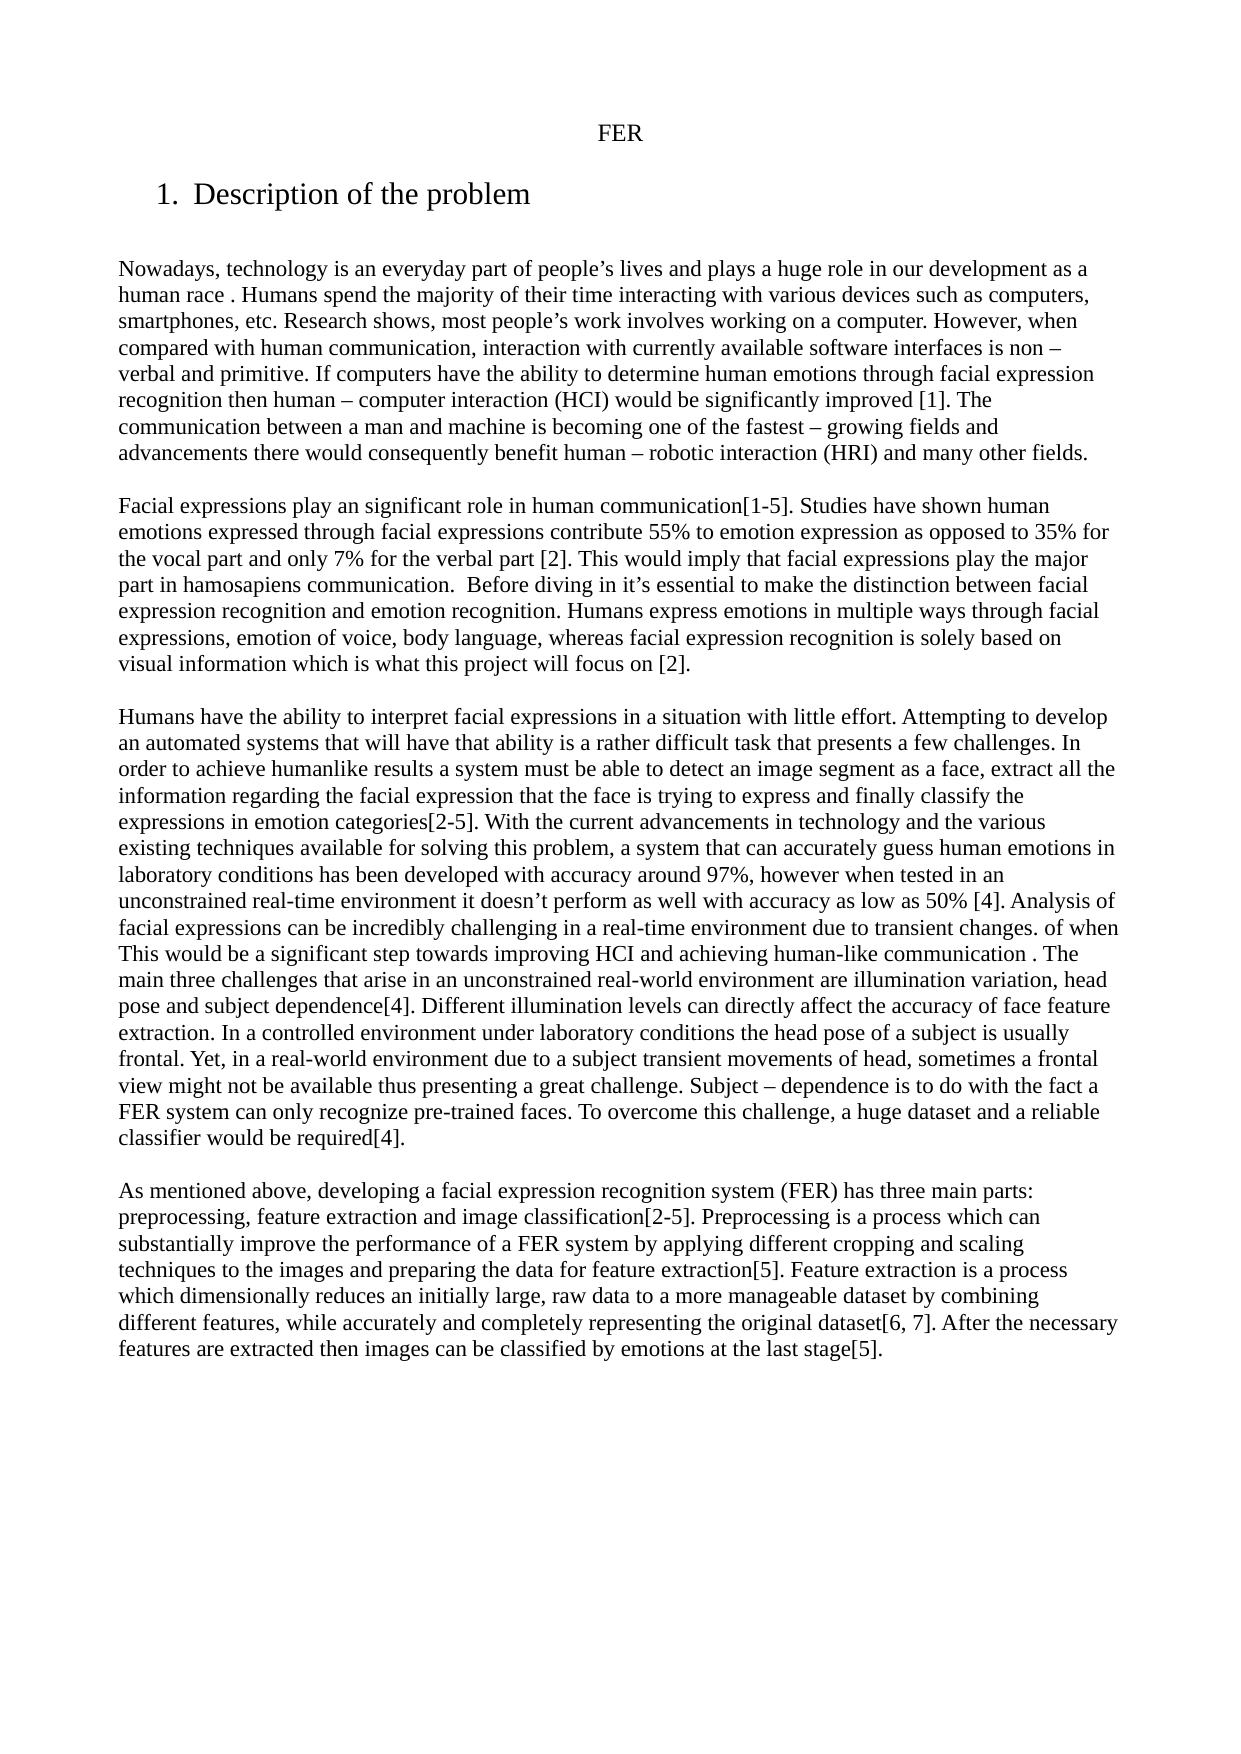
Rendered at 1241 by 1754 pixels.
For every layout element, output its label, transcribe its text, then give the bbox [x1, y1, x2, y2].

text Humans have the ability to interpret facial expressions in a situation with little effort. Attempting to develop an automated systems that will have that ability is a rather difficult task that presents a few challenges. In order to achieve humanlike results a system must be able to detect an image segment as a face, extract all the information regarding the facial expression that the face is trying to express and finally classify the expressions in emotion categories[2-5]. With the current advancements in technology and the various existing techniques available for solving this problem, a system that can accurately guess human emotions in laboratory conditions has been developed with accuracy around 97%, however when tested in an unconstrained real-time environment it doesn’t perform as well with accuracy as low as 50% [4]. Analysis of facial expressions can be incredibly challenging in a real-time environment due to transient changes. of when This would be a significant step towards improving HCI and achieving human-like communication . The main three challenges that arise in an unconstrained real-world environment are illumination variation, head pose and subject dependence[4]. Different illumination levels can directly affect the accuracy of face feature extraction. In a controlled environment under laboratory conditions the head pose of a subject is usually frontal. Yet, in a real-world environment due to a subject transient movements of head, sometimes a frontal view might not be available thus presenting a great challenge. Subject – dependence is to do with the fact a FER system can only recognize pre-trained faces. To overcome this challenge, a huge dataset and a reliable classifier would be required[4]. [118, 703, 1122, 1151]
text FER [118, 118, 1122, 147]
list Description of the problem [156, 176, 1122, 212]
text As mentioned above, developing a facial expression recognition system (FER) has three main parts: preprocessing, feature extraction and image classification[2-5]. Preprocessing is a process which can substantially improve the performance of a FER system by applying different cropping and scaling techniques to the images and preparing the data for feature extraction[5]. Feature extraction is a process which dimensionally reduces an initially large, raw data to a more manageable dataset by combining different features, while accurately and completely representing the original dataset[6, 7]. After the necessary features are extracted then images can be classified by emotions at the last stage[5]. [118, 1177, 1122, 1362]
text Facial expressions play an significant role in human communication[1-5]. Studies have shown human emotions expressed through facial expressions contribute 55% to emotion expression as opposed to 35% for the vocal part and only 7% for the verbal part [2]. This would imply that facial expressions play the major part in hamosapiens communication. Before diving in it’s essential to make the distinction between facial expression recognition and emotion recognition. Humans express emotions in multiple ways through facial expressions, emotion of voice, body language, whereas facial expression recognition is solely based on visual information which is what this project will focus on [2]. [118, 492, 1122, 676]
text Nowadays, technology is an everyday part of people’s lives and plays a huge role in our development as a human race . Humans spend the majority of their time interacting with various devices such as computers, smartphones, etc. Research shows, most people’s work involves working on a computer. However, when compared with human communication, interaction with currently available software interfaces is non – verbal and primitive. If computers have the ability to determine human emotions through facial expression recognition then human – computer interaction (HCI) would be significantly improved [1]. The communication between a man and machine is becoming one of the fastest – growing fields and advancements there would consequently benefit human – robotic interaction (HRI) and many other fields. [118, 255, 1122, 466]
